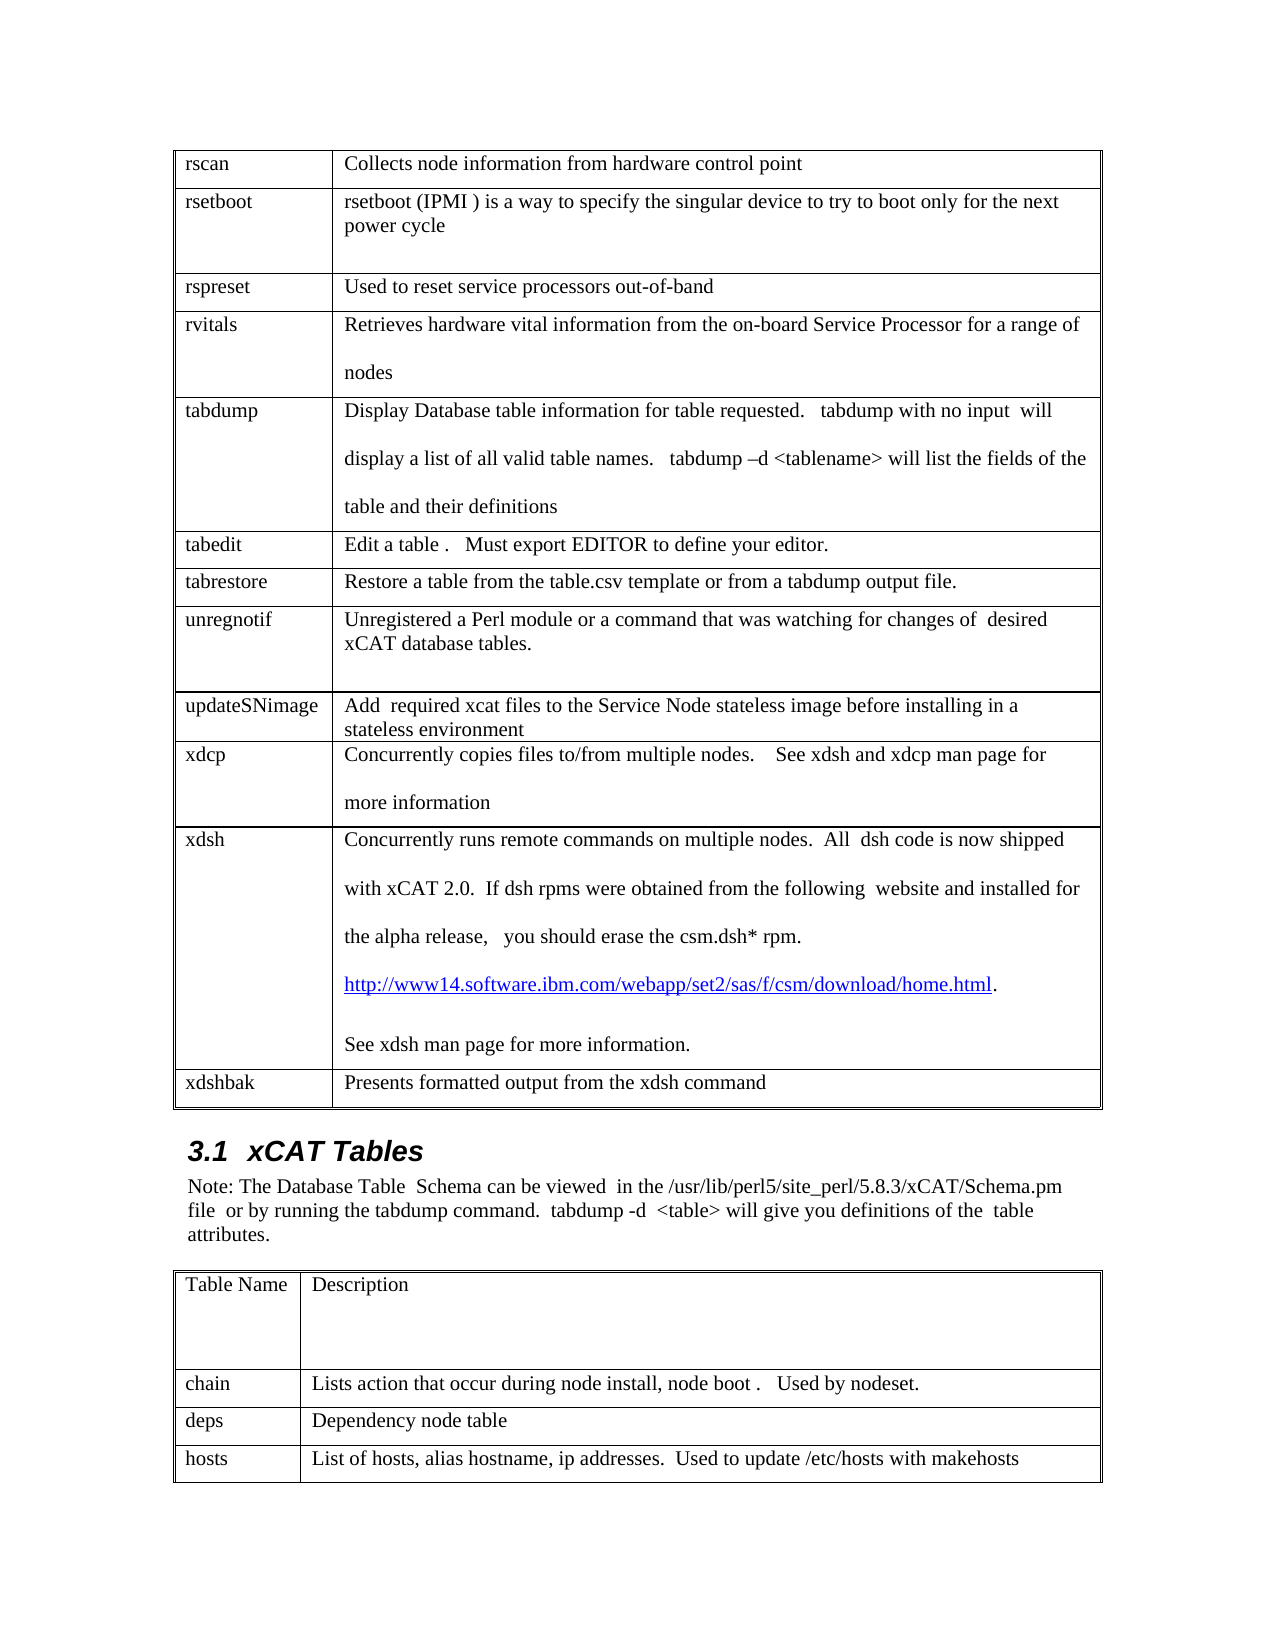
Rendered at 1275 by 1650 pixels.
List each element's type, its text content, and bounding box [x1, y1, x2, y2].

text Note: The Database Table Schema can be viewed in the /usr/lib/perl5/site_perl/5.8.3/xCAT/Schema.pm file or by running the tabdump command. tabdump -d <table> will give you definitions of the table attributes. [187, 1174, 1087, 1246]
table_cell Used to reset service processors out-of-band [333, 274, 1100, 311]
table_cell tabrestore [176, 569, 332, 606]
table_cell xdshbak [176, 1070, 332, 1107]
table_cell unregnotif [176, 607, 332, 691]
table_cell Presents formatted output from the xdsh command [333, 1070, 1100, 1107]
table_header Table Name [176, 1273, 300, 1369]
table_cell Add required xcat files to the Service Node stateless image before installing in a stateless environment [333, 693, 1100, 741]
table_cell updateSNimage [176, 693, 332, 741]
table_cell tabdump [176, 398, 332, 531]
table_cell Retrieves hardware vital information from the on-board Service Processor for a range of nodes [333, 312, 1100, 397]
table_cell deps [176, 1408, 300, 1444]
table_cell Restore a table from the table.csv template or from a tabdump output file. [333, 569, 1100, 606]
table_cell rsetboot [176, 189, 332, 273]
table_cell Edit a table . Must export EDITOR to define your editor. [333, 532, 1100, 568]
table_cell rspreset [176, 274, 332, 311]
table_cell rvitals [176, 312, 332, 397]
table_header Description [301, 1273, 1100, 1369]
table_cell xdcp [176, 742, 332, 826]
table_cell Concurrently copies files to/from multiple nodes. See xdsh and xdcp man page for more information [333, 742, 1100, 826]
table_cell Dependency node table [301, 1408, 1100, 1444]
subtitle xCAT Tables [187, 1134, 1087, 1167]
table_cell hosts [176, 1446, 300, 1482]
table_cell Lists action that occur during node install, node boot . Used by nodeset. [301, 1370, 1100, 1407]
table_cell xdsh [176, 828, 332, 1069]
table_cell Collects node information from hardware control point [333, 151, 1100, 188]
table_cell chain [176, 1370, 300, 1407]
table_cell tabedit [176, 532, 332, 568]
table_cell Unregistered a Perl module or a command that was watching for changes of desired xCAT database tables. [333, 607, 1100, 691]
table_cell Display Database table information for table requested. tabdump with no input will display a list of all valid table names. tabdump –d <tablename> will list the fields of the table and their definitions [333, 398, 1100, 531]
table_cell Concurrently runs remote commands on multiple nodes. All dsh code is now shipped with xCAT 2.0. If dsh rpms were obtained from the following website and installed for the alpha release, you should erase the csm.dsh* rpm. http://www14.software.ibm.com/webapp/set2/sas/f/csm/download/home.html. See xdsh man page for more information. [333, 828, 1100, 1069]
table_cell rscan [176, 151, 332, 188]
table_cell List of hosts, alias hostname, ip addresses. Used to update /etc/hosts with makehosts [301, 1446, 1100, 1482]
table_cell rsetboot (IPMI ) is a way to specify the singular device to try to boot only for the next power cycle [333, 189, 1100, 273]
